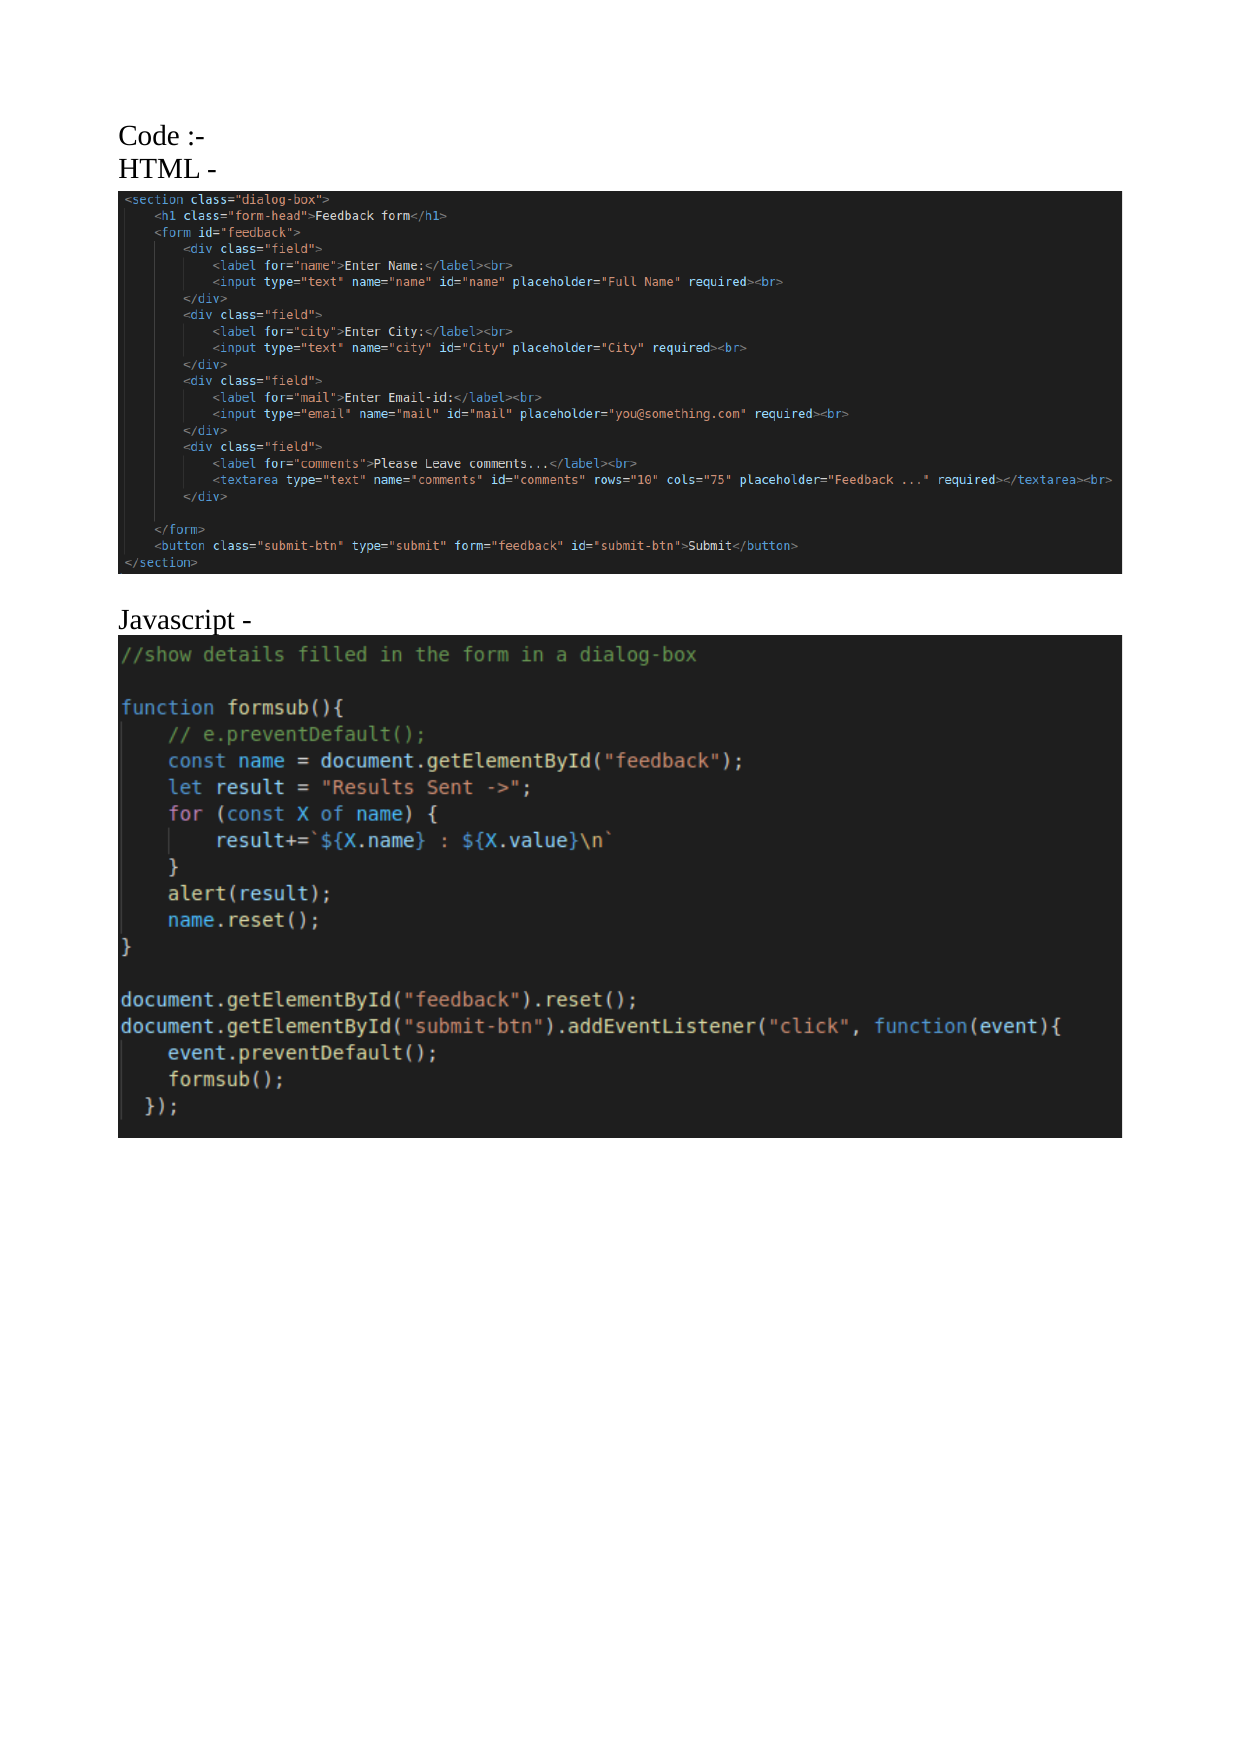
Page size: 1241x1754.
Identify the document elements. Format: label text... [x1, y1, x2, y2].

picture [118, 191, 1123, 574]
text Code :- [118, 118, 1122, 152]
picture [118, 635, 1123, 1138]
text Javascript - [118, 602, 1122, 635]
text HTML - [118, 152, 1122, 185]
